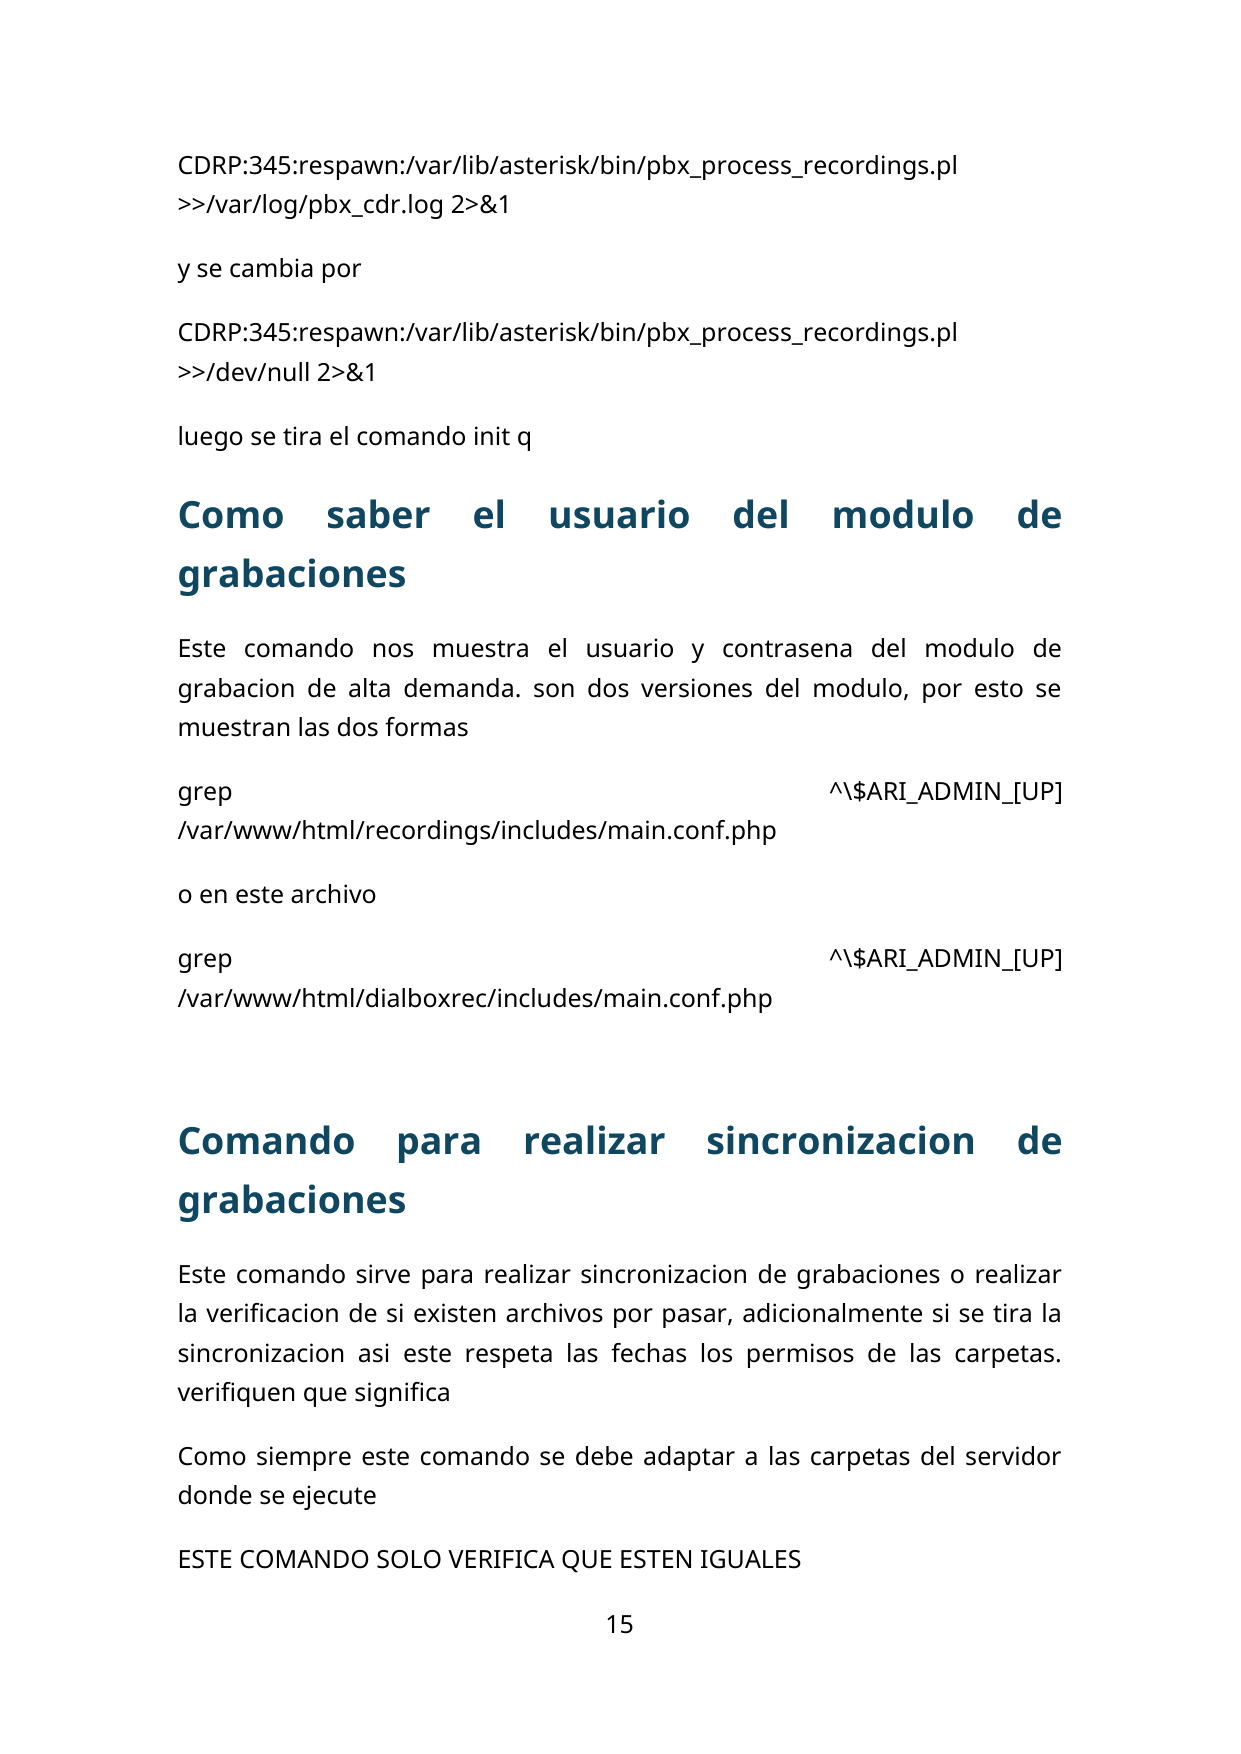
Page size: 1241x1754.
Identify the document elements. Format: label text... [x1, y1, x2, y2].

text o en este archivo [177, 877, 1063, 911]
text Como siempre este comando se debe adaptar a las carpetas del servidor donde se ejecute [177, 1439, 1063, 1512]
text CDRP:345:respawn:/var/lib/asterisk/bin/pbx_process_recordings.pl >>/dev/null 2>&1 [177, 315, 1063, 388]
text luego se tira el comando init q [177, 418, 1063, 452]
text ESTE COMANDO SOLO VERIFICA QUE ESTEN IGUALES [177, 1542, 1063, 1576]
text Este comando nos muestra el usuario y contrasena del modulo de grabacion de alta demanda. son dos versiones del modulo, por esto se muestran las dos formas [177, 631, 1063, 743]
text CDRP:345:respawn:/var/lib/asterisk/bin/pbx_process_recordings.pl >>/var/log/pbx_cdr.log 2>&1 [177, 148, 1063, 221]
text Este comando sirve para realizar sincronizacion de grabaciones o realizar la verificacion de si existen archivos por pasar, adicionalmente si se tira la sincronizacion asi este respeta las fechas los permisos de las carpetas. verifiquen que significa [177, 1257, 1063, 1408]
subtitle Como saber el usuario del modulo de grabaciones [177, 489, 1063, 598]
subtitle Comando para realizar sincronizacion de grabaciones [177, 1115, 1063, 1224]
text y se cambia por [177, 251, 1063, 285]
text grep ^\$ARI_ADMIN_[UP] /var/www/html/recordings/includes/main.conf.php [177, 773, 1063, 847]
text grep ^\$ARI_ADMIN_[UP] /var/www/html/dialboxrec/includes/main.conf.php [177, 941, 1063, 1014]
